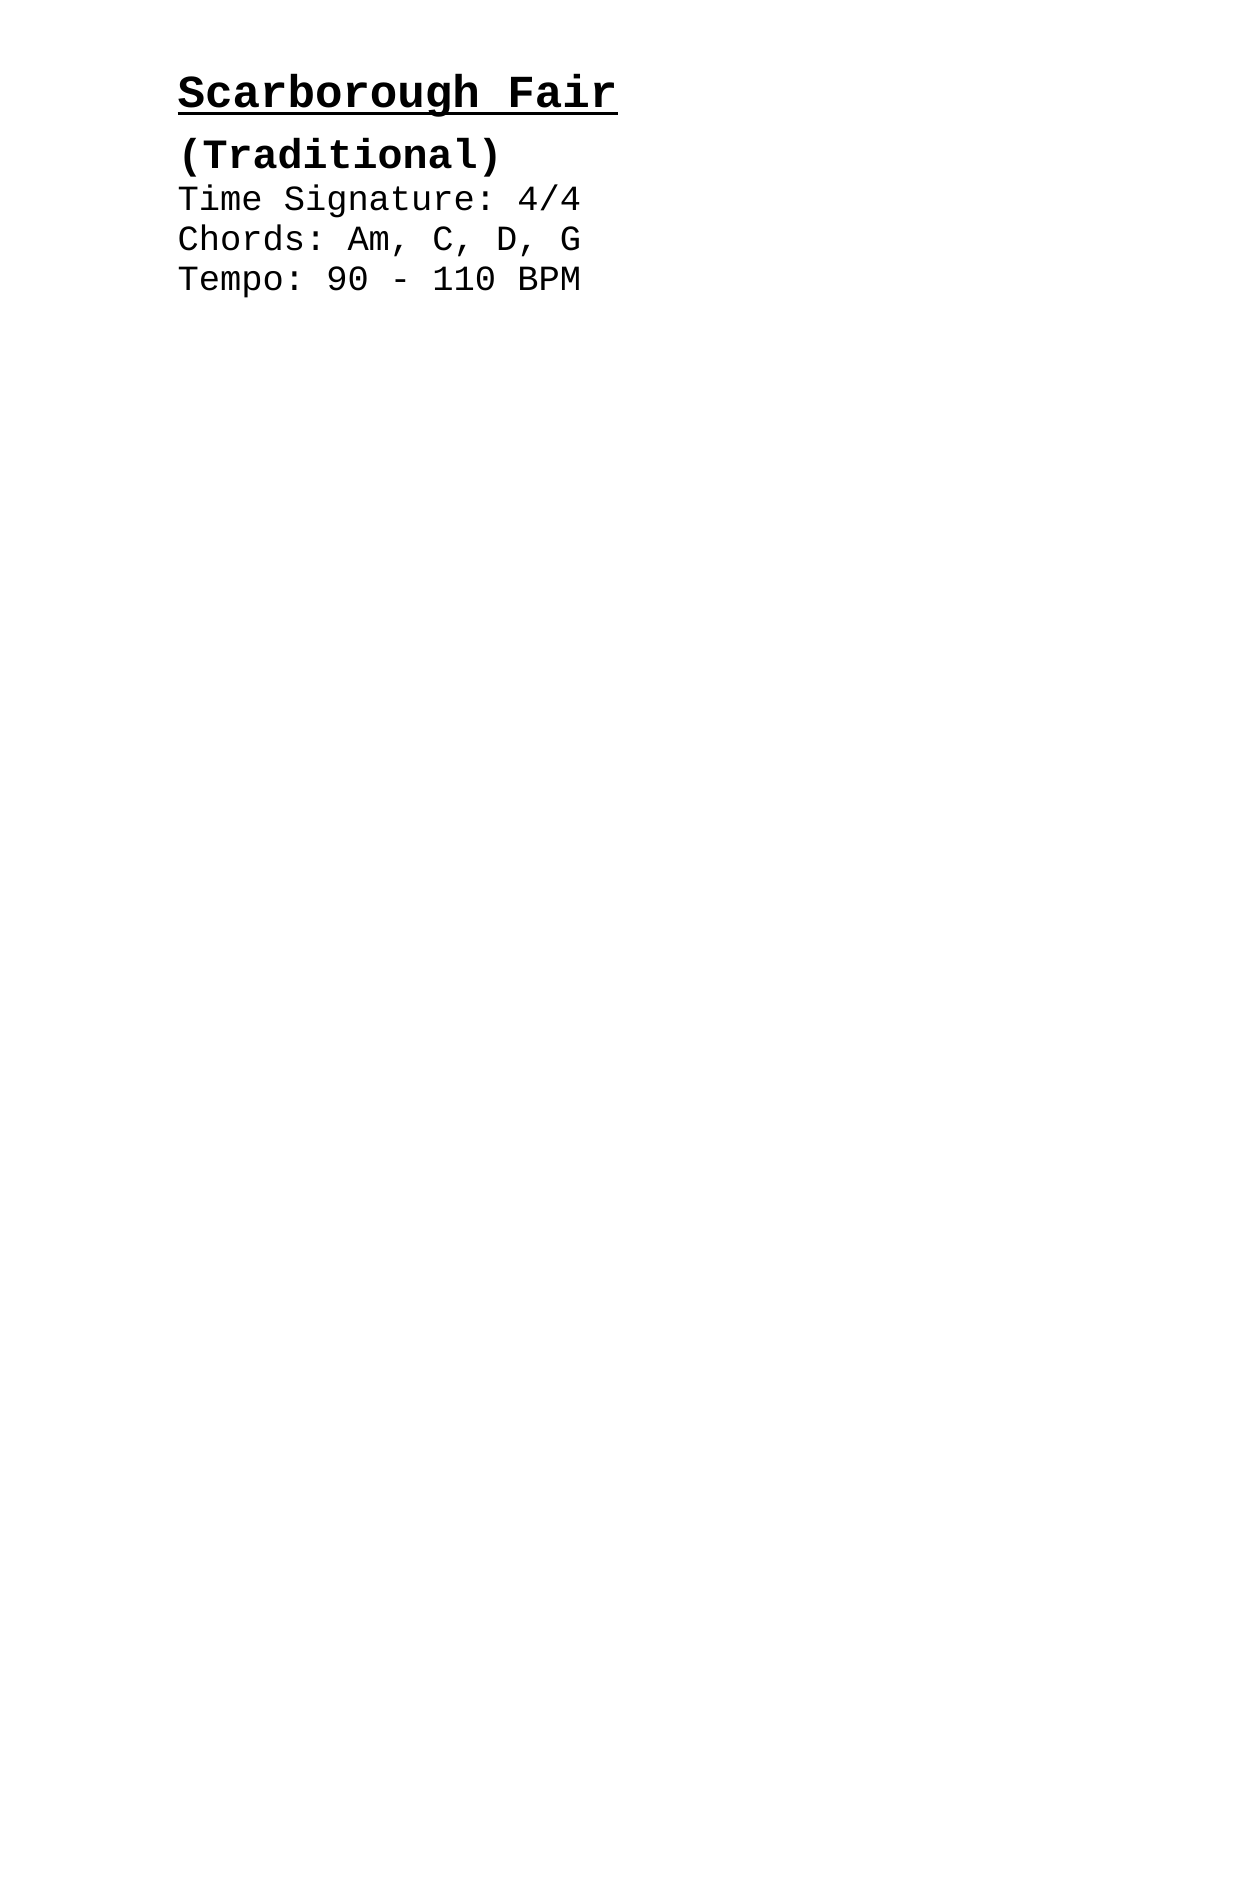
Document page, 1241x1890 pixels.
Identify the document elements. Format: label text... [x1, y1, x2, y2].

text Tempo: 90 - 110 BPM [177, 261, 1196, 301]
subtitle Scarborough Fair [177, 69, 1196, 121]
text Time Signature: 4/4 [177, 181, 1196, 221]
subtitle (Traditional) [177, 134, 1196, 181]
text Chords: Am, C, D, G [177, 221, 1196, 261]
